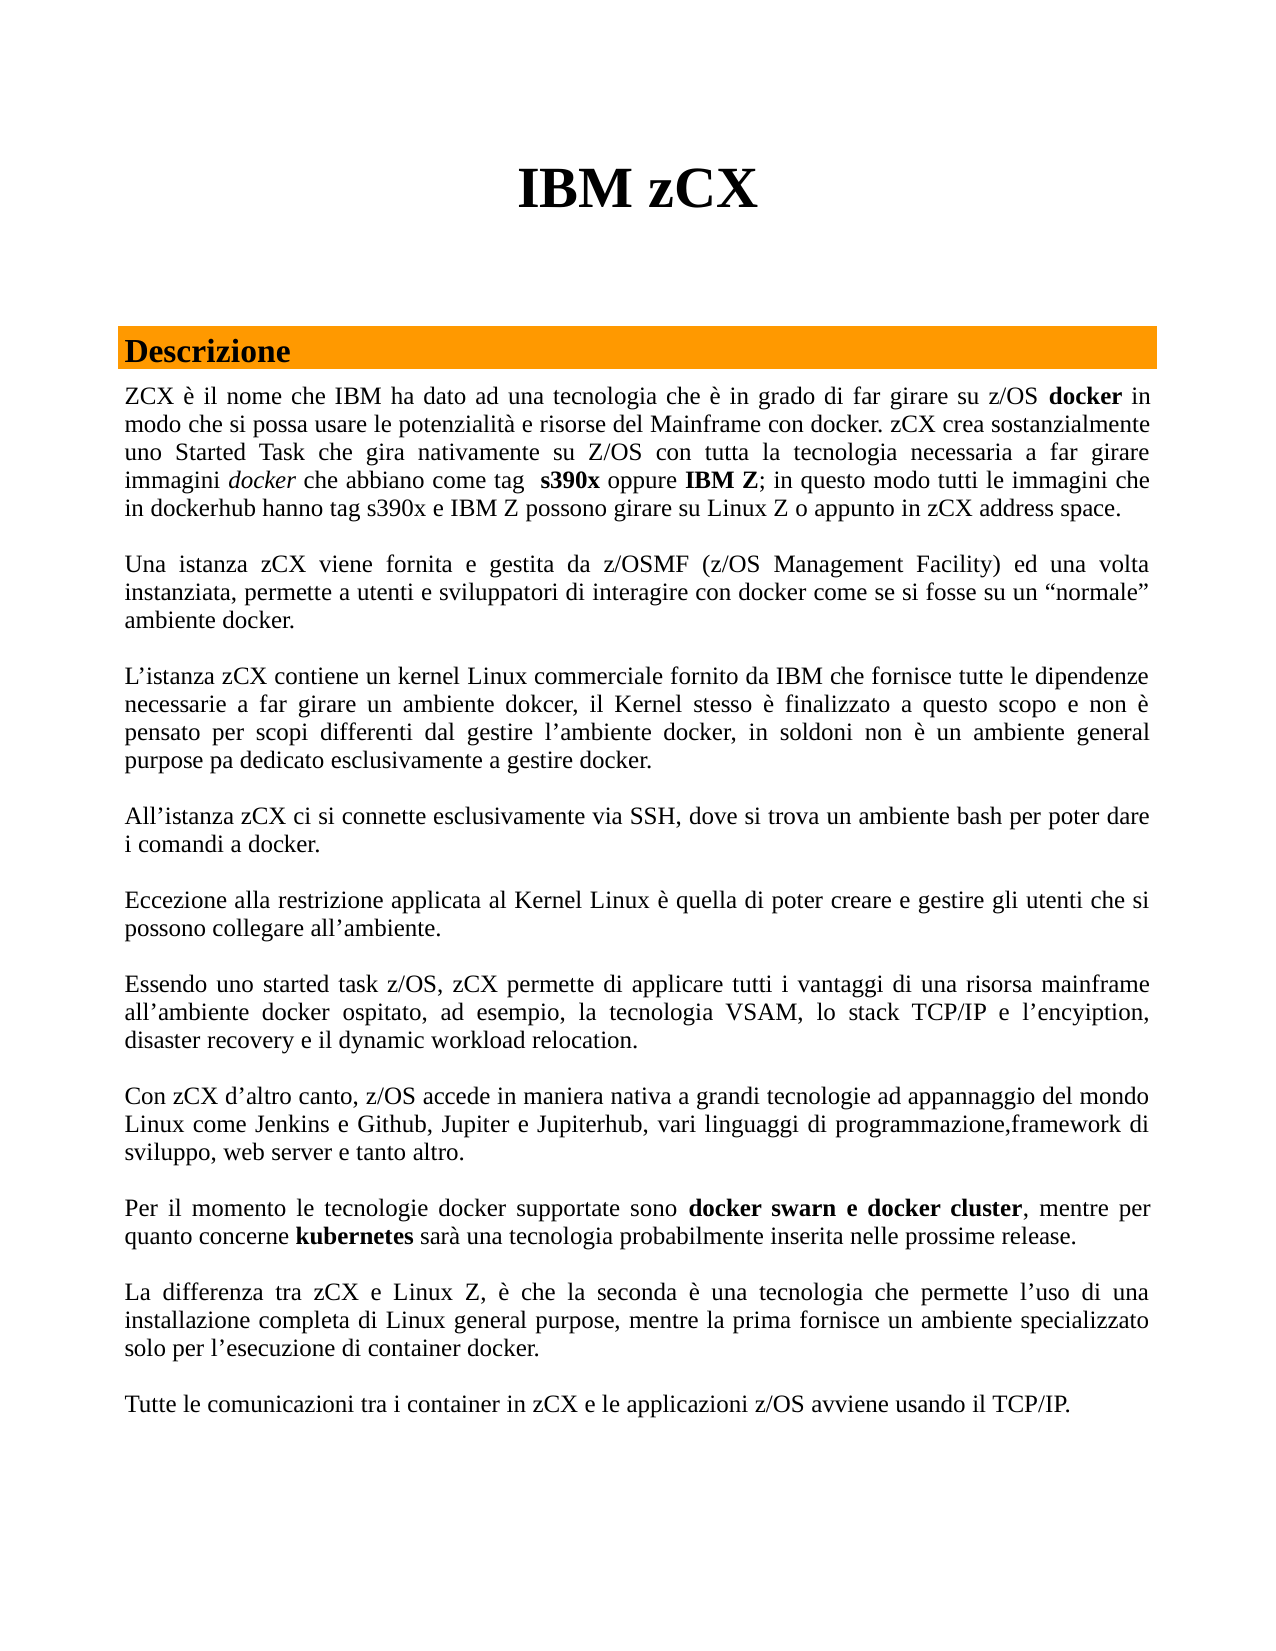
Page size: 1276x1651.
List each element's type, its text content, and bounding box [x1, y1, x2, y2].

subtitle Descrizione [118, 326, 1157, 369]
text Essendo uno started task z/OS, zCX permette di applicare tutti i vantaggi di una risorsa mainframe all’ambiente docker ospitato, ad esempio, la tecnologia VSAM, lo stack TCP/IP e l’encyiption, disaster recovery e il dynamic workload relocation. [118, 970, 1157, 1054]
text La differenza tra zCX e Linux Z, è che la seconda è una tecnologia che permette l’uso di una installazione completa di Linux general purpose, mentre la prima fornisce un ambiente specializzato solo per l’esecuzione di container docker. [118, 1278, 1157, 1362]
text L’istanza zCX contiene un kernel Linux commerciale fornito da IBM che fornisce tutte le dipendenze necessarie a far girare un ambiente dokcer, il Kernel stesso è finalizzato a questo scopo e non è pensato per scopi differenti dal gestire l’ambiente docker, in soldoni non è un ambiente general purpose pa dedicato esclusivamente a gestire docker. [118, 662, 1157, 774]
title IBM zCX [118, 149, 1157, 220]
text Tutte le comunicazioni tra i container in zCX e le applicazioni z/OS avviene usando il TCP/IP. [118, 1390, 1157, 1424]
text Per il momento le tecnologie docker supportate sono docker swarn e docker cluster, mentre per quanto concerne kubernetes sarà una tecnologia probabilmente inserita nelle prossime release. [118, 1194, 1157, 1250]
text All’istanza zCX ci si connette esclusivamente via SSH, dove si trova un ambiente bash per poter dare i comandi a docker. [118, 802, 1157, 858]
text Con zCX d’altro canto, z/OS accede in maniera nativa a grandi tecnologie ad appannaggio del mondo Linux come Jenkins e Github, Jupiter e Jupiterhub, vari linguaggi di programmazione,framework di sviluppo, web server e tanto altro. [118, 1082, 1157, 1166]
text Eccezione alla restrizione applicata al Kernel Linux è quella di poter creare e gestire gli utenti che si possono collegare all’ambiente. [118, 886, 1157, 942]
text ZCX è il nome che IBM ha dato ad una tecnologia che è in grado di far girare su z/OS docker in modo che si possa usare le potenzialità e risorse del Mainframe con docker. zCX crea sostanzialmente uno Started Task che gira nativamente su Z/OS con tutta la tecnologia necessaria a far girare immagini docker che abbiano come tag s390x oppure IBM Z; in questo modo tutti le immagini che in dockerhub hanno tag s390x e IBM Z possono girare su Linux Z o appunto in zCX address space. [118, 375, 1157, 522]
text Una istanza zCX viene fornita e gestita da z/OSMF (z/OS Management Facility) ed una volta instanziata, permette a utenti e sviluppatori di interagire con docker come se si fosse su un “normale” ambiente docker. [118, 550, 1157, 634]
